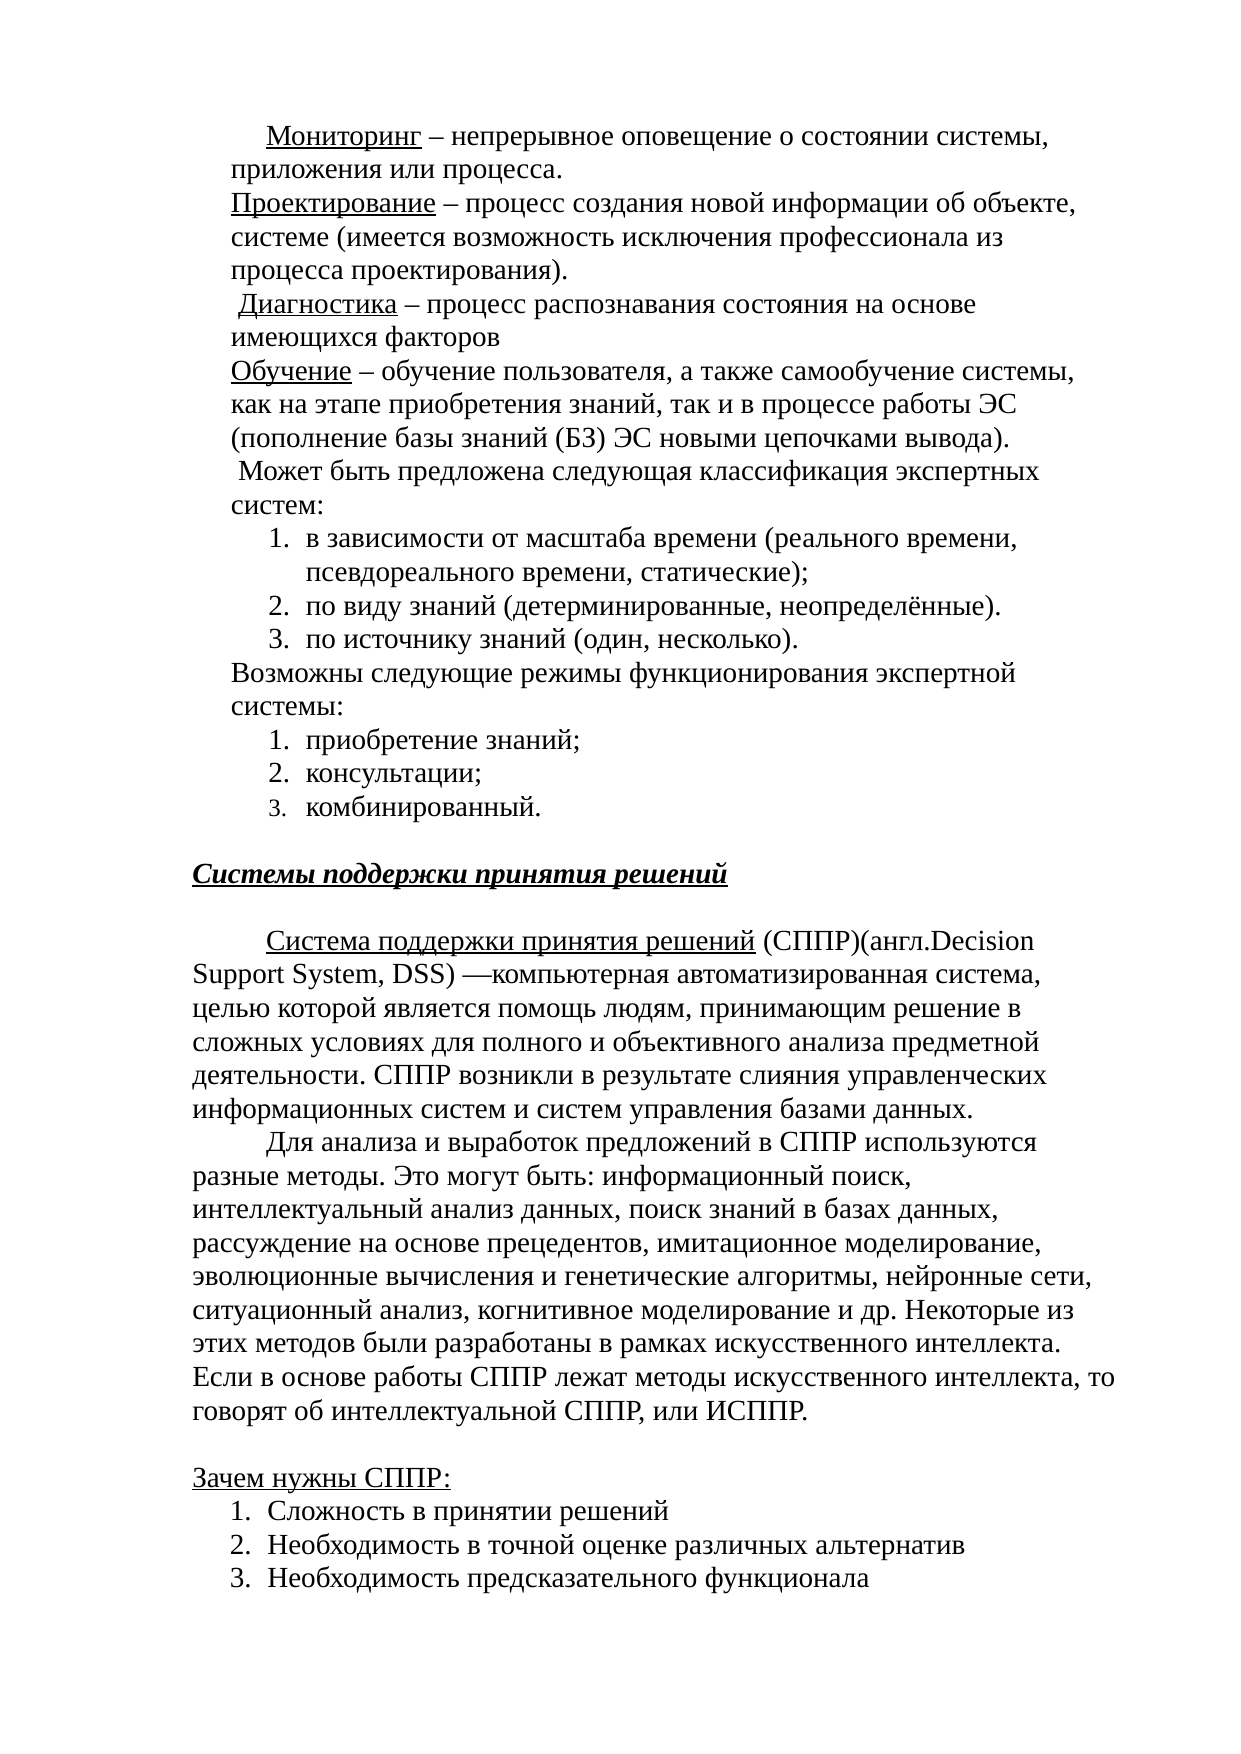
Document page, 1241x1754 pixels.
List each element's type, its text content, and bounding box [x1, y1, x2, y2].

text Системы поддержки принятия решений [192, 856, 1122, 889]
text Для анализа и выработок предложений в СППР используются разные методы. Это могут быть: информационный поиск, интеллектуальный анализ данных, поиск знаний в базах данных, рассуждение на основе прецедентов, имитационное моделирование, эволюционные вычисления и генетические алгоритмы, нейронные сети, ситуационный анализ, когнитивное моделирование и др. Некоторые из этих методов были разработаны в рамках искусственного интеллекта. Если в основе работы СППР лежат методы искусственного интеллекта, то говорят об интеллектуальной СППР, или ИСППР. [192, 1124, 1122, 1426]
list комбинированный. [268, 789, 1122, 822]
text Мониторинг – непрерывное оповещение о состоянии системы, приложения или процесса. [231, 118, 1122, 185]
text Система поддержки принятия решений (СППР)(англ.Decision Support System, DSS) —компьютерная автоматизированная система, целью которой является помощь людям, принимающим решение в сложных условиях для полного и объективного анализа предметной деятельности. СППР возникли в результате слияния управленческих информационных систем и систем управления базами данных. [192, 923, 1122, 1124]
list приобретение знаний; [268, 722, 1122, 755]
text Проектирование – процесс создания новой информации об объекте, системе (имеется возможность исключения профессионала из процесса проектирования). [231, 185, 1122, 286]
text Возможны следующие режимы функционирования экспертной системы: [231, 655, 1122, 722]
list Необходимость предсказательного функционала [229, 1560, 1122, 1594]
list Сложность в принятии решений [229, 1493, 1122, 1527]
list по источнику знаний (один, несколько). [268, 621, 1122, 655]
text Может быть предложена следующая классификация экспертных систем: [231, 453, 1122, 521]
text Зачем нужны СППР: [192, 1460, 1122, 1493]
text Диагностика – процесс распознавания состояния на основе имеющихся факторов [231, 286, 1122, 353]
list в зависимости от масштаба времени (реального времени, псевдореального времени, статические); [268, 521, 1122, 588]
text Обучение – обучение пользователя, а также самообучение системы, как на этапе приобретения знаний, так и в процессе работы ЭС (пополнение базы знаний (БЗ) ЭС новыми цепочками вывода). [231, 353, 1122, 453]
list консультации; [268, 755, 1122, 789]
list Необходимость в точной оценке различных альтернатив [229, 1527, 1122, 1560]
list по виду знаний (детерминированные, неопределённые). [268, 588, 1122, 621]
